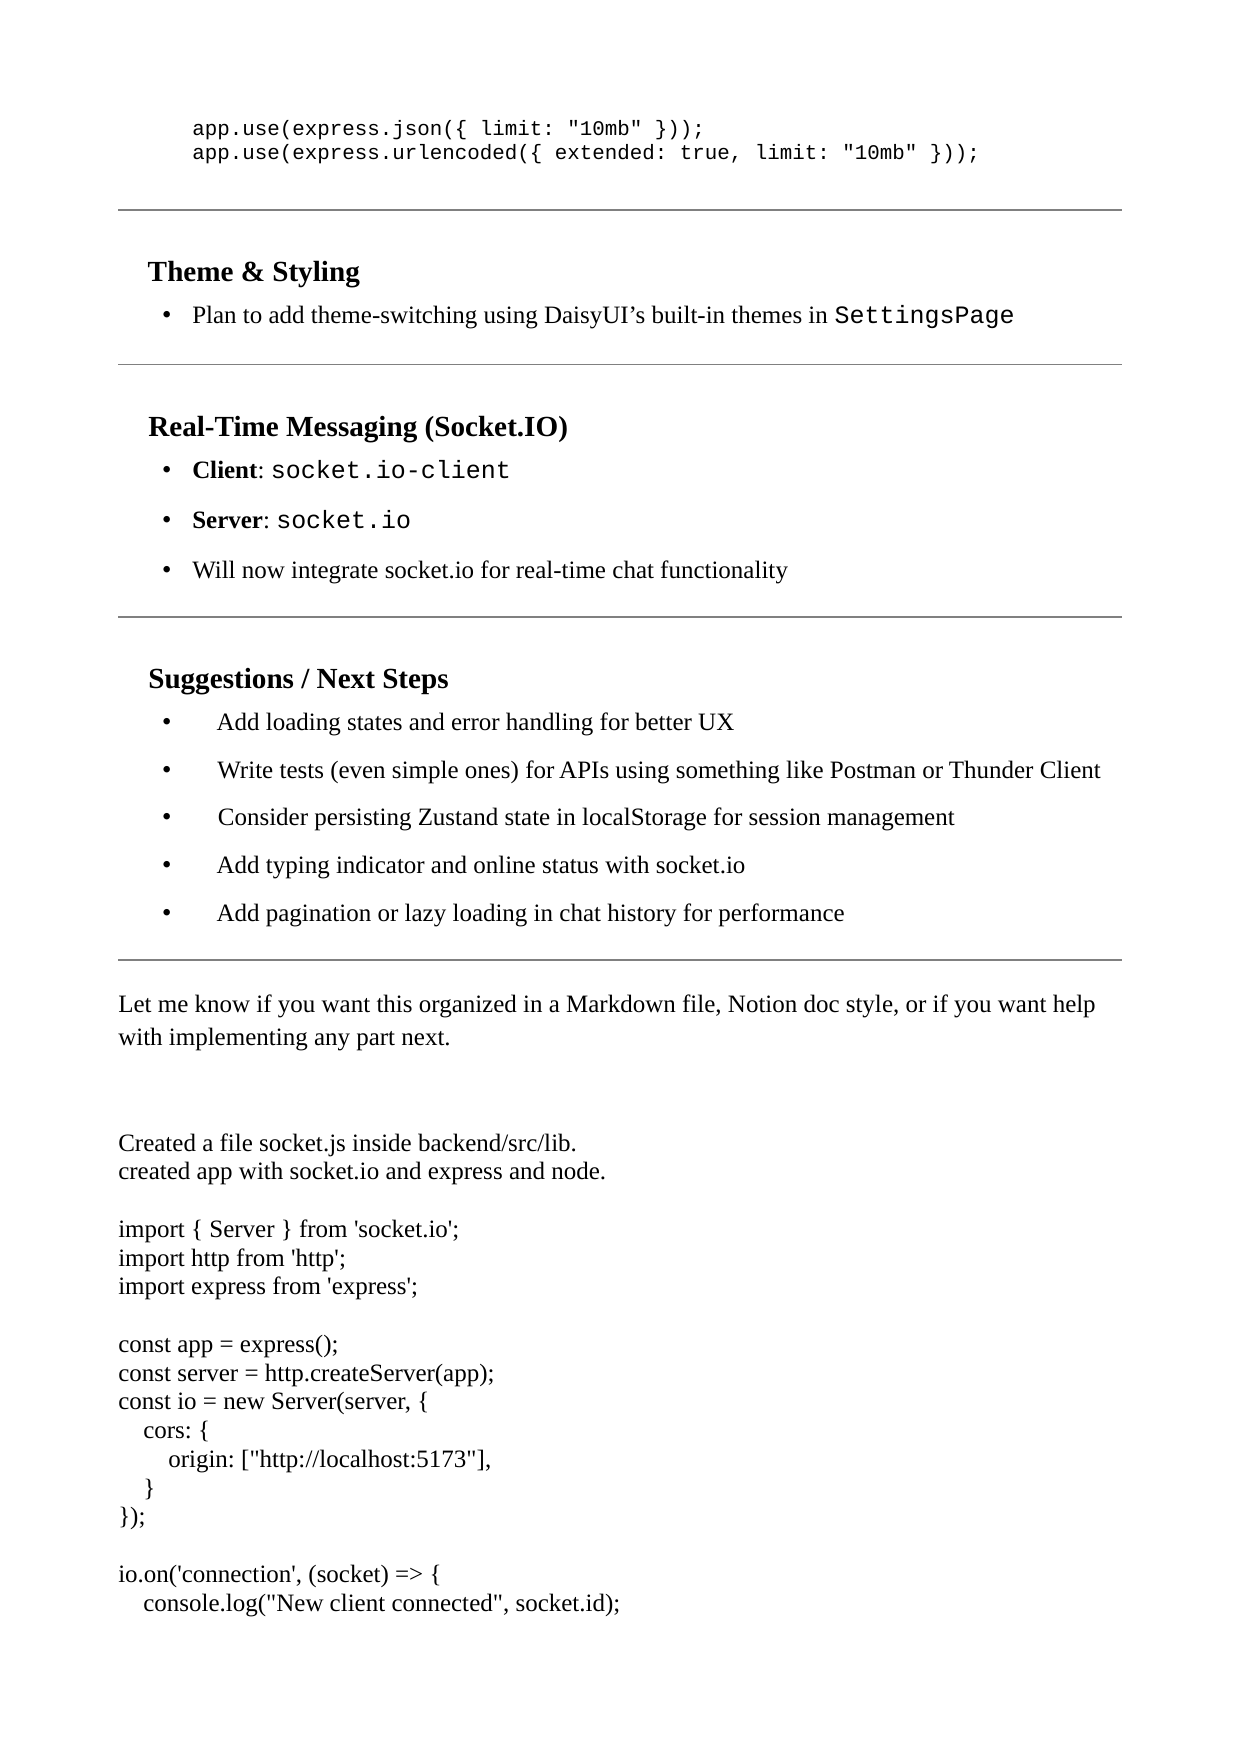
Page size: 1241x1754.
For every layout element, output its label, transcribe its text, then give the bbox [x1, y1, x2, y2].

list Plan to add theme-switching using DaisyUI’s built-in themes in SettingsPage [162, 300, 1122, 331]
text cors: { [118, 1415, 1122, 1444]
text created app with socket.io and express and node. [118, 1156, 1122, 1185]
list ✅ Add loading states and error handling for better UX [162, 707, 1122, 736]
subtitle 🎨 Theme & Styling [118, 254, 1122, 287]
subtitle 🔌 Real-Time Messaging (Socket.IO) [118, 409, 1122, 442]
list Will now integrate socket.io for real-time chat functionality [162, 555, 1122, 583]
list ✅ Add typing indicator and online status with socket.io [162, 850, 1122, 879]
subtitle 🔮 Suggestions / Next Steps [118, 661, 1122, 695]
text io.on('connection', (socket) => { [118, 1559, 1122, 1588]
text origin: ["http://localhost:5173"], [118, 1444, 1122, 1473]
list app.use(express.json({ limit: "10mb" })); [162, 118, 1122, 142]
list app.use(express.urlencoded({ extended: true, limit: "10mb" })); [162, 142, 1122, 165]
text import { Server } from 'socket.io'; [118, 1214, 1122, 1243]
text }); [118, 1501, 1122, 1530]
text import express from 'express'; [118, 1271, 1122, 1300]
list Server: socket.io [162, 505, 1122, 536]
text const io = new Server(server, { [118, 1386, 1122, 1415]
text const app = express(); [118, 1329, 1122, 1358]
list ✅ Add pagination or lazy loading in chat history for performance [162, 898, 1122, 926]
list ✅ Write tests (even simple ones) for APIs using something like Postman or Thunder Client [162, 755, 1122, 783]
text Created a file socket.js inside backend/src/lib. [118, 1128, 1122, 1156]
list Client: socket.io-client [162, 455, 1122, 486]
text } [118, 1473, 1122, 1501]
text const server = http.createServer(app); [118, 1358, 1122, 1386]
text console.log("New client connected", socket.id); [118, 1588, 1122, 1616]
list ✅ Consider persisting Zustand state in localStorage for session management [162, 802, 1122, 831]
text import http from 'http'; [118, 1243, 1122, 1271]
text Let me know if you want this organized in a Markdown file, Notion doc style, or if you want help with implementing any part next. [118, 989, 1122, 1051]
